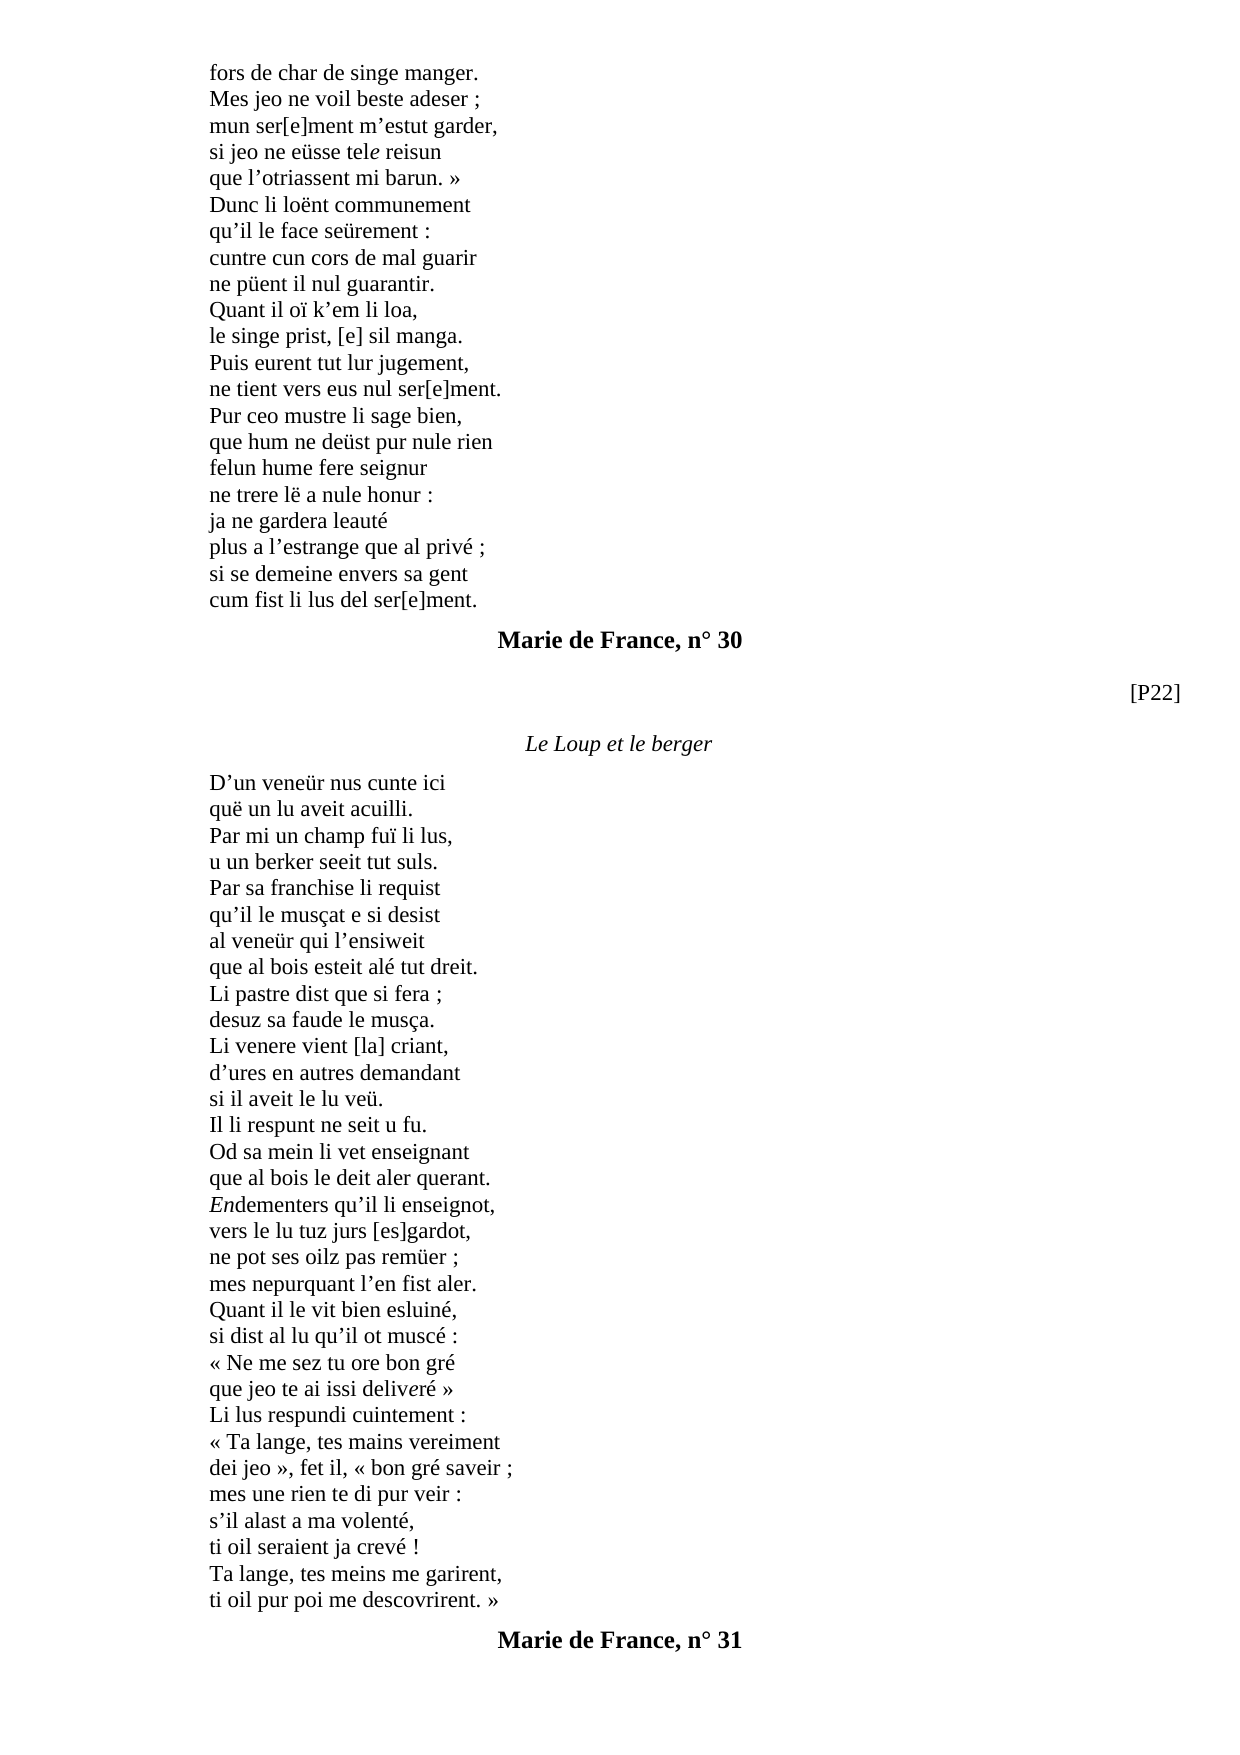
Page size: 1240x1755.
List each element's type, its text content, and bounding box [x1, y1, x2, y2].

text ne tient vers eus nul ser[e]ment. [209, 375, 1181, 402]
text quë un lu aveit acuilli. [209, 795, 1181, 822]
text cuntre cun cors de mal guarir [209, 243, 1181, 270]
text Li pastre dist que si fera ; [209, 980, 1181, 1006]
text si dist al lu qu’il ot muscé : [209, 1322, 1181, 1349]
text dei jeo », fet il, « bon gré saveir ; [209, 1454, 1181, 1481]
text qu’il le musçat e si desist [209, 901, 1181, 927]
text que al bois esteit alé tut dreit. [209, 953, 1181, 980]
text mes nepurquant l’en fist aler. [209, 1270, 1181, 1296]
text Li venere vient [la] criant, [209, 1032, 1181, 1059]
text vers le lu tuz jurs [es]gardot, [209, 1217, 1181, 1243]
text mes une rien te di pur veir : [209, 1481, 1181, 1507]
text le singe prist, [e] sil manga. [209, 323, 1181, 349]
text Pur ceo mustre li sage bien, [209, 402, 1181, 428]
text desuz sa faude le musça. [209, 1006, 1181, 1032]
text si jeo ne eüsse tele reisun [209, 138, 1181, 164]
text fors de char de singe manger. [209, 59, 1181, 85]
text ne püent il nul guarantir. [209, 270, 1181, 296]
text ti oil pur poi me descovrirent. » [209, 1586, 1181, 1612]
text [P22] [59, 679, 1181, 705]
text que l’otriassent mi barun. » [209, 164, 1181, 191]
text u un berker seeit tut suls. [209, 848, 1181, 874]
text Quant il oï k’em li loa, [209, 296, 1181, 323]
text que al bois le deit aler querant. [209, 1164, 1181, 1191]
text Le Loup et le berger [59, 730, 1181, 756]
text ti oil seraient ja crevé ! [209, 1533, 1181, 1559]
text Od sa mein li vet enseignant [209, 1138, 1181, 1164]
text si il aveit le lu veü. [209, 1085, 1181, 1112]
text mun ser[e]ment m’estut garder, [209, 112, 1181, 138]
text que hum ne deüst pur nule rien [209, 428, 1181, 454]
text Endementers qu’il li enseignot, [209, 1191, 1181, 1217]
text Ta lange, tes meins me garirent, [209, 1559, 1181, 1586]
text D’un veneür nus cunte ici [209, 769, 1181, 795]
text « Ne me sez tu ore bon gré [209, 1349, 1181, 1375]
text qu’il le face seürement : [209, 217, 1181, 243]
text ja ne gardera leauté [209, 507, 1181, 533]
text Quant il le vit bien esluiné, [209, 1296, 1181, 1322]
text s’il alast a ma volenté, [209, 1507, 1181, 1533]
text felun hume fere seignur [209, 454, 1181, 481]
text Il li respunt ne seit u fu. [209, 1112, 1181, 1138]
text que jeo te ai issi deliveré » [209, 1375, 1181, 1401]
text Par sa franchise li requist [209, 874, 1181, 901]
text al veneür qui l’ensiweit [209, 927, 1181, 953]
text si se demeine envers sa gent [209, 560, 1181, 586]
text Mes jeo ne voil beste adeser ; [209, 85, 1181, 112]
text ne trere lë a nule honur : [209, 481, 1181, 507]
text cum fist li lus del ser[e]ment. [209, 586, 1181, 612]
text Dunc li loënt communement [209, 191, 1181, 217]
text ne pot ses oilz pas remüer ; [209, 1243, 1181, 1270]
text Marie de France, n° 30 [59, 625, 1181, 654]
text Puis eurent tut lur jugement, [209, 349, 1181, 375]
text Li lus respundi cuintement : [209, 1401, 1181, 1428]
text Marie de France, n° 31 [59, 1625, 1181, 1653]
text d’ures en autres demandant [209, 1059, 1181, 1085]
text « Ta lange, tes mains vereiment [209, 1428, 1181, 1454]
text Par mi un champ fuï li lus, [209, 822, 1181, 848]
text plus a l’estrange que al privé ; [209, 533, 1181, 560]
